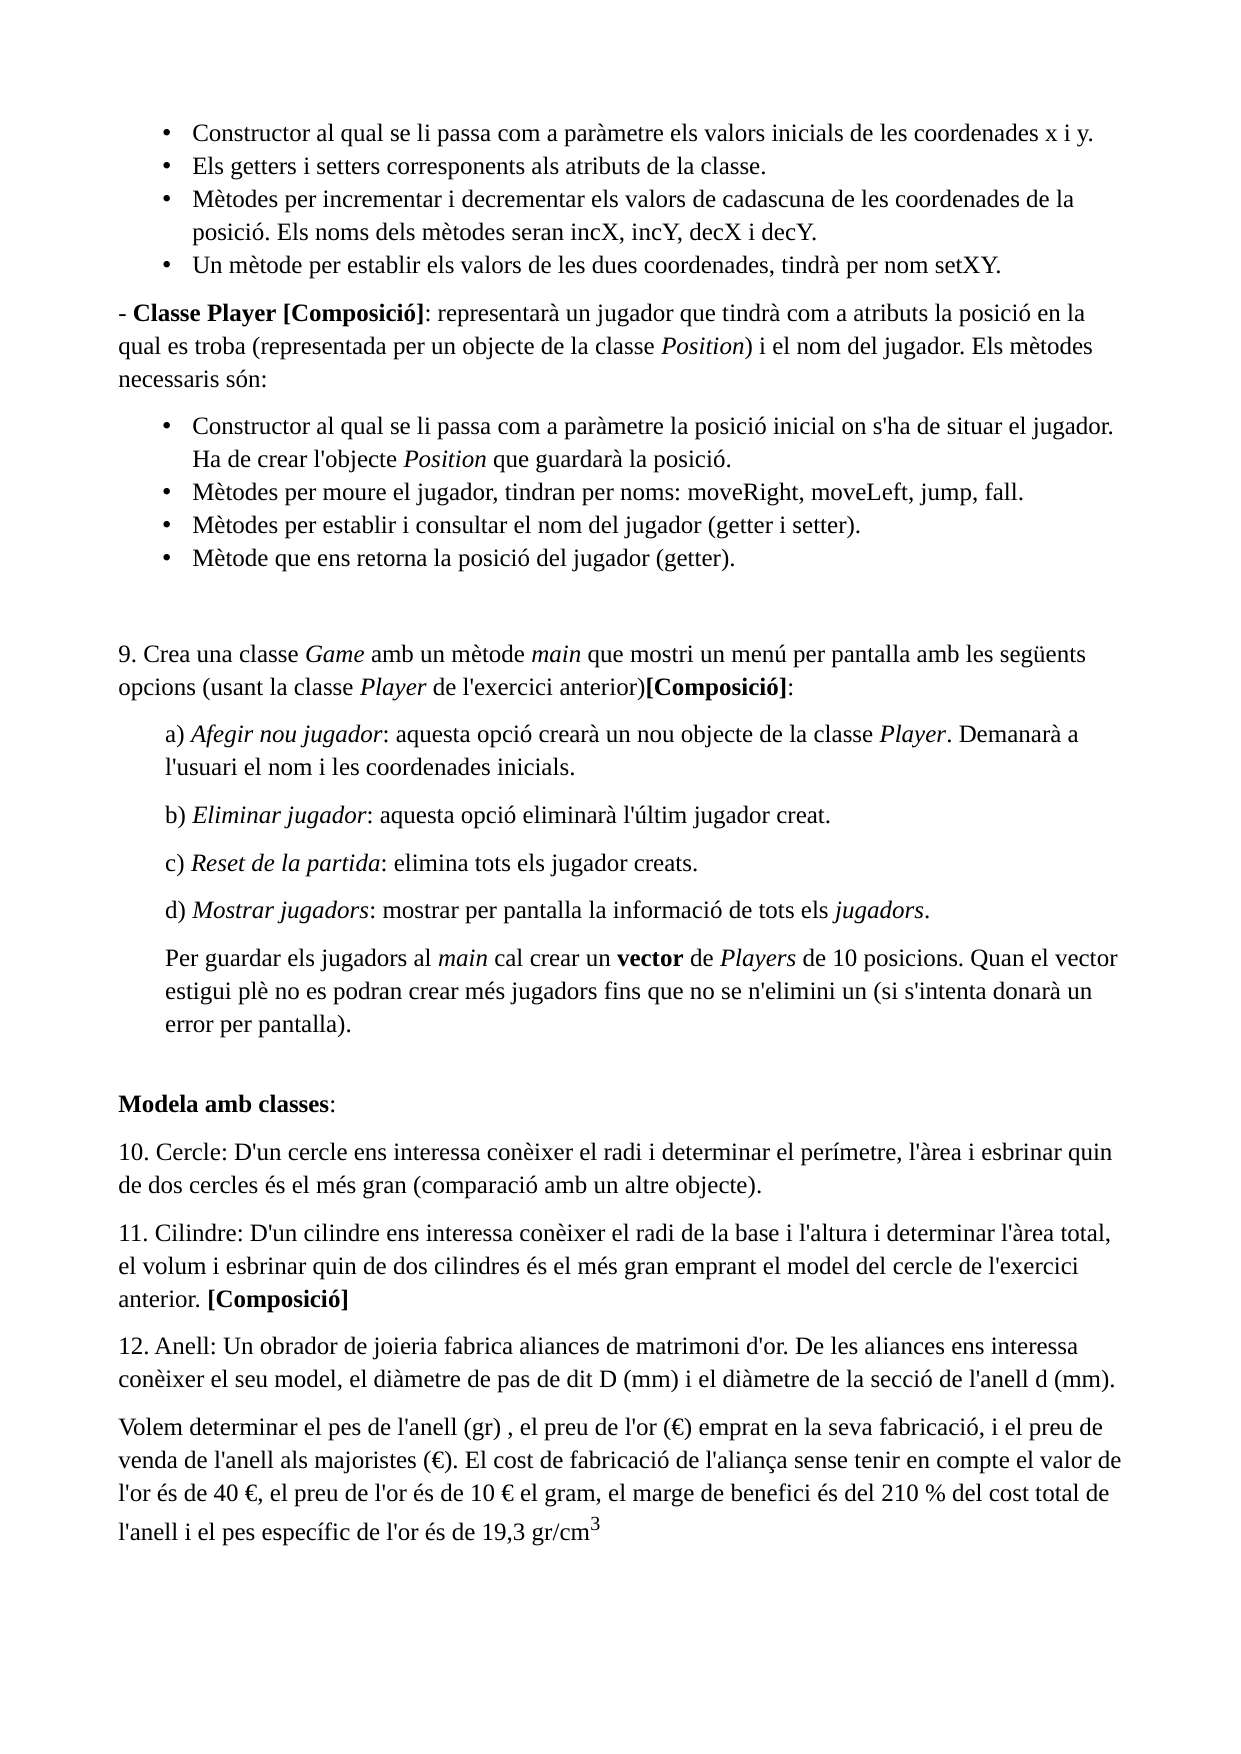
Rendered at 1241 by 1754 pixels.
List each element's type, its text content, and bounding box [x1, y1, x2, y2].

text c) Reset de la partida: elimina tots els jugador creats. [165, 848, 1122, 876]
text 12. Anell: Un obrador de joieria fabrica aliances de matrimoni d'or. De les aliances ens interessa conèixer el seu model, el diàmetre de pas de dit D (mm) i el diàmetre de la secció de l'anell d (mm). [118, 1331, 1122, 1393]
text - Classe Player [Composició]: representarà un jugador que tindrà com a atributs la posició en la qual es troba (representada per un objecte de la classe Position) i el nom del jugador. Els mètodes necessaris són: [118, 298, 1122, 393]
text 9. Crea una classe Game amb un mètode main que mostri un menú per pantalla amb les següents opcions (usant la classe Player de l'exercici anterior)[Composició]: [118, 639, 1122, 701]
list Constructor al qual se li passa com a paràmetre la posició inicial on s'ha de situar el jugador. Ha de crear l'objecte Position que guardarà la posició. [162, 411, 1122, 473]
list Constructor al qual se li passa com a paràmetre els valors inicials de les coordenades x i y. [162, 118, 1122, 147]
list Mètodes per moure el jugador, tindran per noms: moveRight, moveLeft, jump, fall. [162, 477, 1122, 506]
text 10. Cercle: D'un cercle ens interessa conèixer el radi i determinar el perímetre, l'àrea i esbrinar quin de dos cercles és el més gran (comparació amb un altre objecte). [118, 1137, 1122, 1199]
list Els getters i setters corresponents als atributs de la classe. [162, 151, 1122, 180]
text Volem determinar el pes de l'anell (gr) , el preu de l'or (€) emprat en la seva fabricació, i el preu de venda de l'anell als majoristes (€). El cost de fabricació de l'aliança sense tenir en compte el valor de l'or és de 40 €, el preu de l'or és de 10 € el gram, el marge de benefici és del 210 % del cost total de l'anell i el pes específic de l'or és de 19,3 gr/cm3 [118, 1412, 1122, 1545]
list Mètode que ens retorna la posició del jugador (getter). [162, 543, 1122, 572]
text b) Eliminar jugador: aquesta opció eliminarà l'últim jugador creat. [165, 800, 1122, 829]
text a) Afegir nou jugador: aquesta opció crearà un nou objecte de la classe Player. Demanarà a l'usuari el nom i les coordenades inicials. [165, 719, 1122, 781]
list Mètodes per incrementar i decrementar els valors de cadascuna de les coordenades de la posició. Els noms dels mètodes seran incX, incY, decX i decY. [162, 184, 1122, 246]
text Per guardar els jugadors al main cal crear un vector de Players de 10 posicions. Quan el vector estigui plè no es podran crear més jugadors fins que no se n'elimini un (si s'intenta donarà un error per pantalla). [165, 943, 1122, 1071]
text Modela amb classes: [118, 1089, 1122, 1118]
list Un mètode per establir els valors de les dues coordenades, tindrà per nom setXY. [162, 250, 1122, 279]
list Mètodes per establir i consultar el nom del jugador (getter i setter). [162, 511, 1122, 539]
text 11. Cilindre: D'un cilindre ens interessa conèixer el radi de la base i l'altura i determinar l'àrea total, el volum i esbrinar quin de dos cilindres és el més gran emprant el model del cercle de l'exercici anterior. [Composició] [118, 1218, 1122, 1312]
text d) Mostrar jugadors: mostrar per pantalla la informació de tots els jugadors. [165, 895, 1122, 924]
